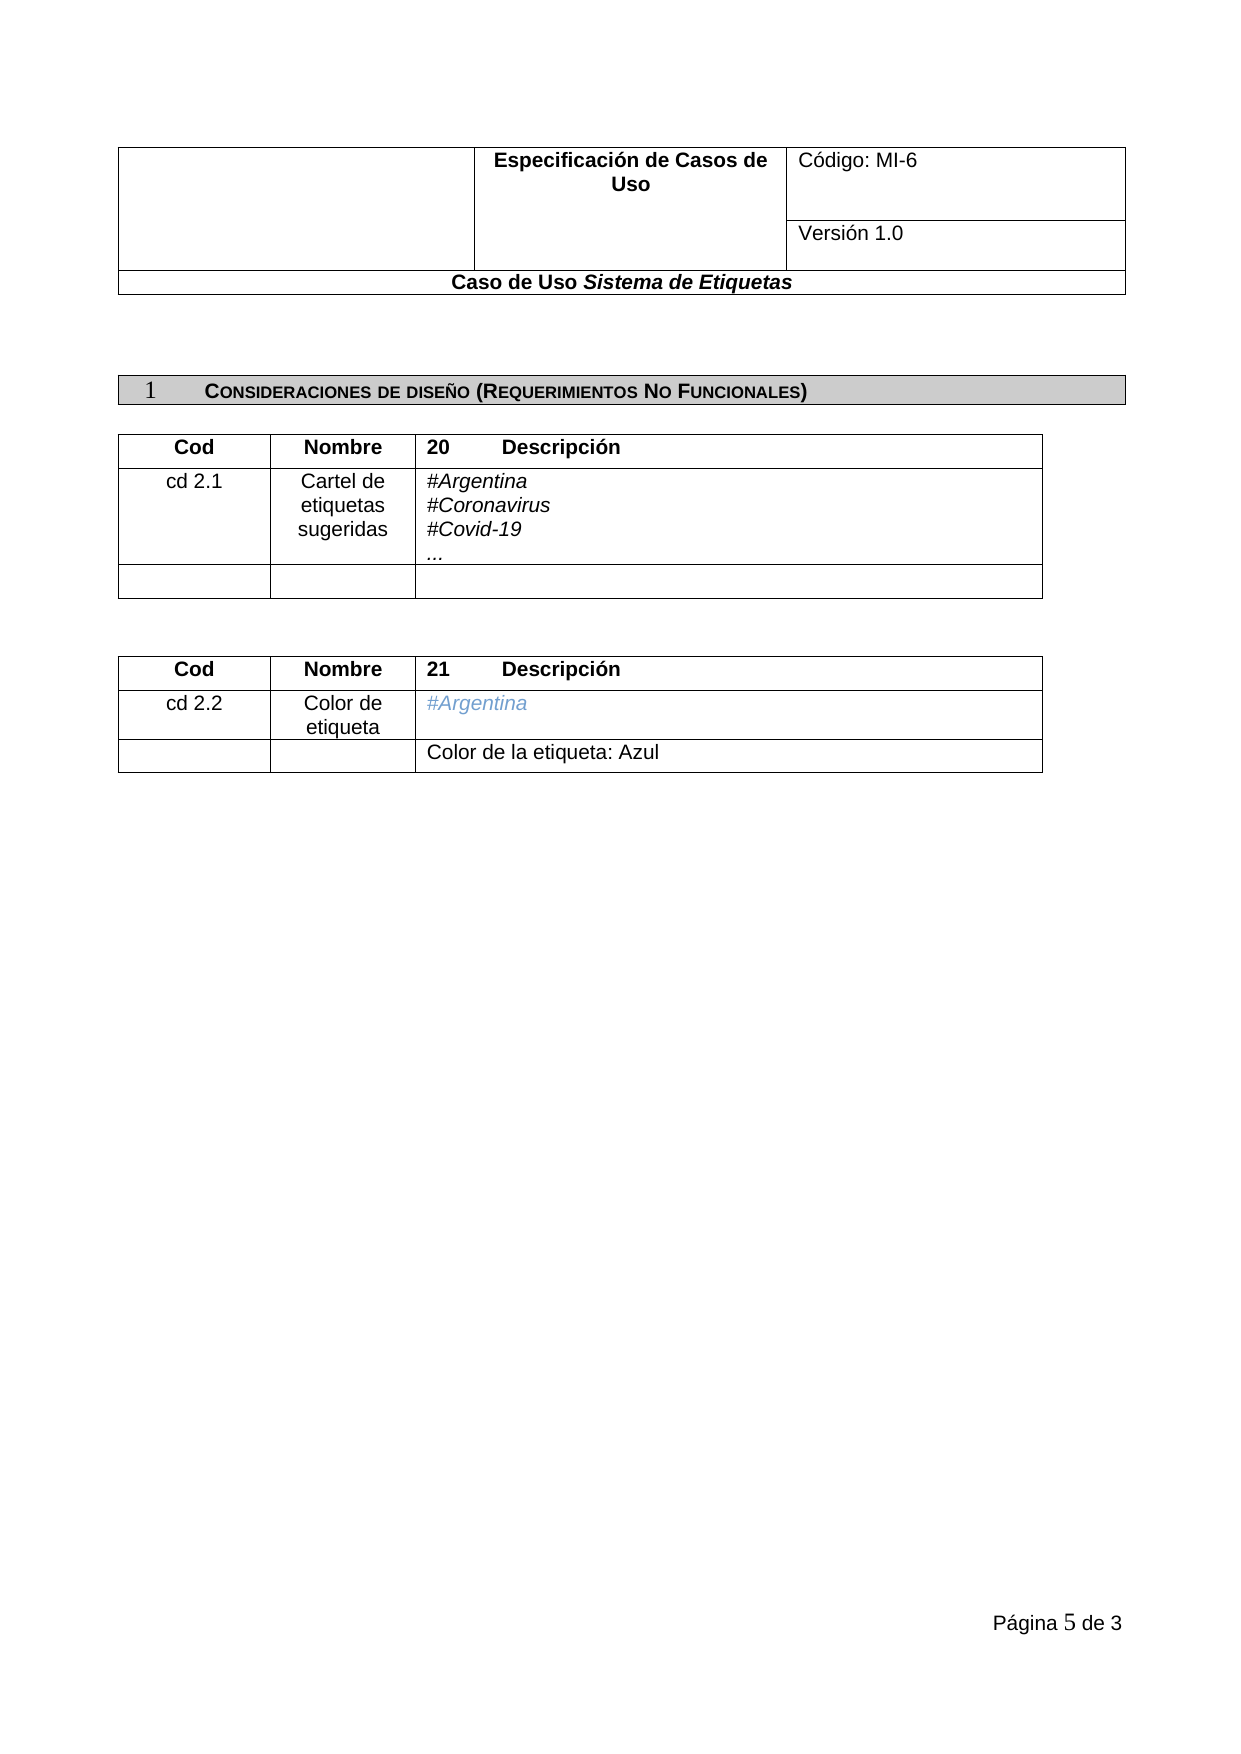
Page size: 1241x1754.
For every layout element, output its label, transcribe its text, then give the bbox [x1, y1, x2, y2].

table_cell cd 2.2 [119, 691, 270, 738]
table_cell Cartel de etiquetas sugeridas [271, 469, 415, 564]
table_header Nombre [271, 435, 415, 467]
table_cell #Argentina #Coronavirus #Covid-19 ... [416, 469, 1042, 564]
table_cell [119, 565, 270, 598]
table_cell [416, 565, 1042, 598]
table_header Cod [119, 657, 270, 689]
table_header Descripción [416, 435, 1042, 467]
table_header Consideraciones de diseño (Requerimientos No Funcionales) [119, 376, 1125, 404]
table_cell [271, 740, 415, 772]
table_cell Color de la etiqueta: Azul [416, 740, 1042, 772]
table_cell [119, 740, 270, 772]
table_header Cod [119, 435, 270, 467]
table_header Descripción [416, 657, 1042, 689]
table_cell [271, 565, 415, 598]
table_cell cd 2.1 [119, 469, 270, 564]
table_cell #Argentina [416, 691, 1042, 738]
table_header Nombre [271, 657, 415, 689]
table_cell Color de etiqueta [271, 691, 415, 738]
